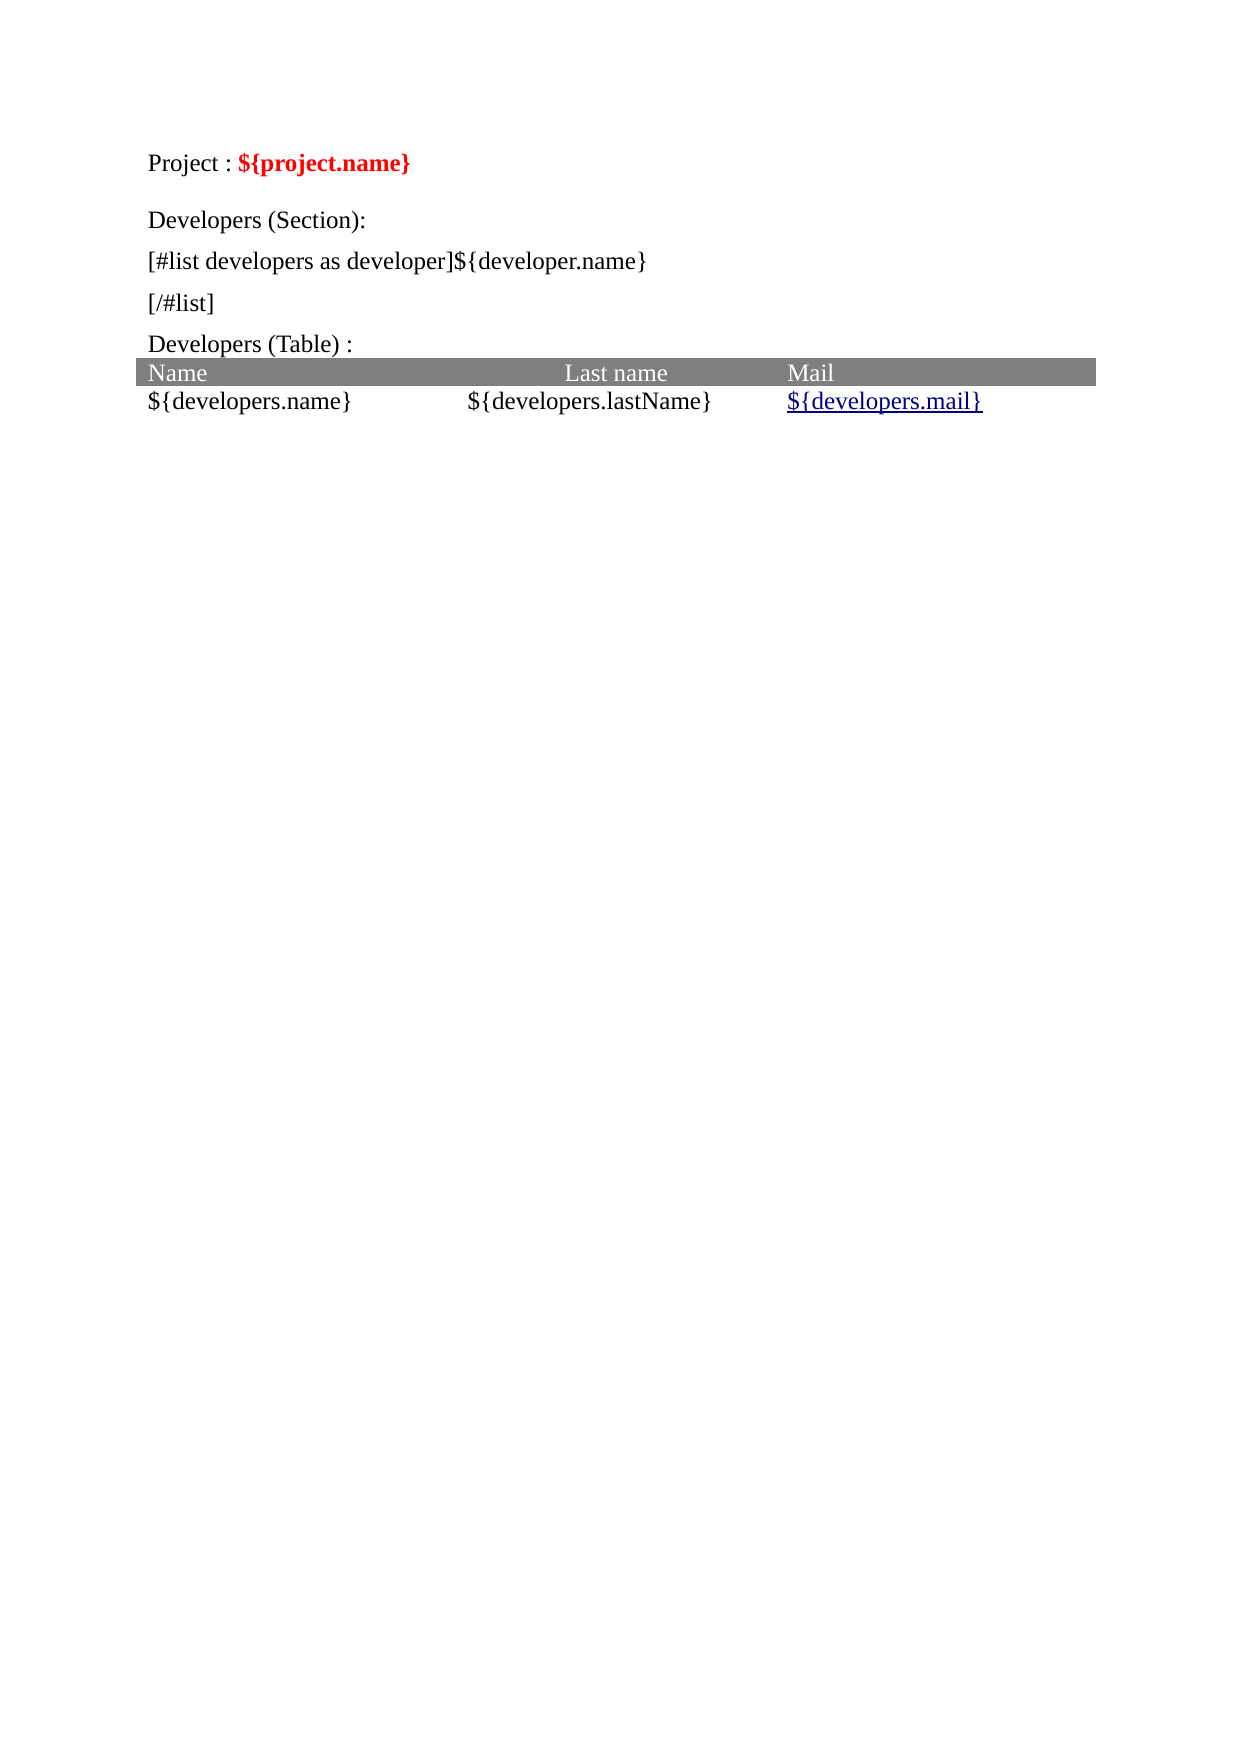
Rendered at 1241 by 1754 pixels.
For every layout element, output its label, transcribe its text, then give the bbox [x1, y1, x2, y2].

text Project : ${project.name} [148, 148, 1093, 176]
text [/#list] [148, 288, 1093, 316]
text Developers (Table) : [148, 329, 1093, 358]
text Developers (Section): [148, 205, 1093, 234]
table_header Name [136, 358, 456, 386]
table_header Mail [776, 358, 1096, 386]
text [#list developers as developer]${developer.name} [148, 246, 1093, 275]
table_cell ${developers.lastName} [456, 386, 776, 415]
table_header Last name [456, 358, 776, 386]
table_cell ${developers.mail} [776, 386, 1096, 415]
table_cell ${developers.name} [136, 386, 456, 415]
